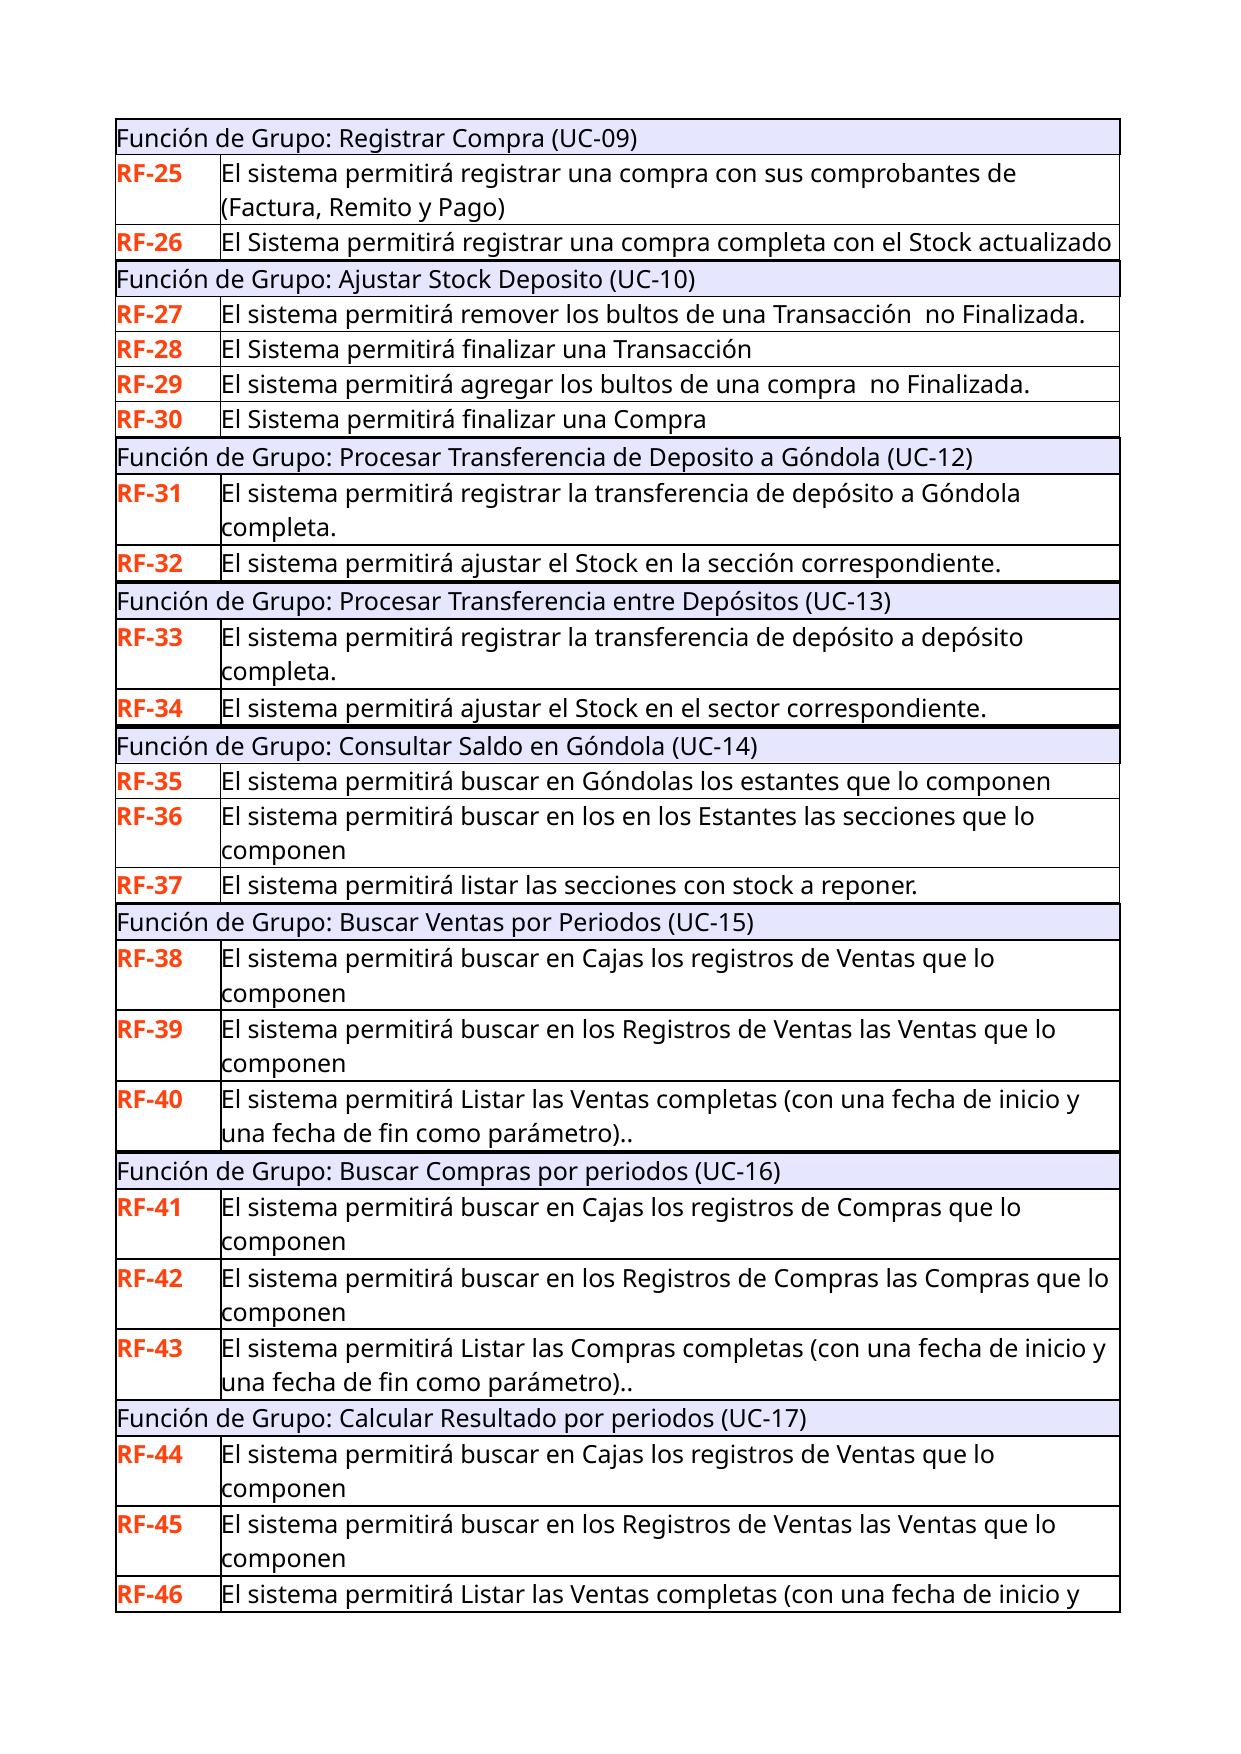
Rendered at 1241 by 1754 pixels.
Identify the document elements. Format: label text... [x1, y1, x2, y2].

table_cell El sistema permitirá listar las secciones con stock a reponer. [221, 868, 1119, 902]
table_cell El Sistema permitirá finalizar una Transacción [221, 332, 1119, 366]
table_cell El sistema permitirá registrar una compra con sus comprobantes de (Factura, Remito y Pago) [221, 155, 1119, 223]
table_cell El sistema permitirá buscar en Góndolas los estantes que lo componen [221, 764, 1119, 798]
table_cell El sistema permitirá Listar las Compras completas (con una fecha de inicio y una fecha de fin como parámetro).. [222, 1330, 1119, 1398]
table_cell El sistema permitirá buscar en Cajas los registros de Ventas que lo componen [222, 1437, 1119, 1505]
table_cell El sistema permitirá buscar en los en los Estantes las secciones que lo componen [221, 799, 1119, 867]
table_cell RF-41 [117, 1190, 220, 1258]
table_cell RF-35 [116, 764, 220, 798]
table_cell El sistema permitirá registrar la transferencia de depósito a depósito completa. [222, 620, 1119, 688]
table_cell RF-40 [117, 1082, 220, 1150]
table_cell RF-30 [116, 402, 220, 436]
table_cell RF-42 [117, 1260, 220, 1328]
table_cell El sistema permitirá buscar en Cajas los registros de Compras que lo componen [222, 1190, 1119, 1258]
table_cell El sistema permitirá agregar los bultos de una compra no Finalizada. [221, 367, 1119, 401]
table_cell RF-38 [117, 941, 220, 1009]
table_cell El Sistema permitirá registrar una compra completa con el Stock actualizado [221, 225, 1119, 258]
table_cell RF-33 [117, 620, 220, 688]
table_cell RF-44 [117, 1437, 220, 1505]
table_cell El sistema permitirá ajustar el Stock en el sector correspondiente. [222, 690, 1119, 724]
table_cell RF-43 [117, 1330, 220, 1398]
table_cell El sistema permitirá buscar en los Registros de Compras las Compras que lo componen [222, 1260, 1119, 1328]
table_cell El Sistema permitirá finalizar una Compra [221, 402, 1119, 436]
table_cell El sistema permitirá ajustar el Stock en la sección correspondiente. [222, 546, 1119, 580]
table_cell El sistema permitirá Listar las Ventas completas (con una fecha de inicio y [222, 1577, 1119, 1611]
table_cell El sistema permitirá Listar las Ventas completas (con una fecha de inicio y una fecha de fin como parámetro).. [222, 1082, 1119, 1150]
table_cell RF-26 [116, 225, 220, 258]
table_cell RF-45 [117, 1507, 220, 1575]
table_cell RF-27 [116, 297, 220, 331]
table_cell RF-25 [116, 155, 220, 223]
table_cell El sistema permitirá buscar en los Registros de Ventas las Ventas que lo componen [222, 1507, 1119, 1575]
table_cell El sistema permitirá buscar en Cajas los registros de Ventas que lo componen [222, 941, 1119, 1009]
table_cell RF-31 [117, 475, 220, 543]
table_cell RF-28 [116, 332, 220, 366]
table_cell El sistema permitirá registrar la transferencia de depósito a Góndola completa. [222, 475, 1119, 543]
table_cell El sistema permitirá buscar en los Registros de Ventas las Ventas que lo componen [222, 1011, 1119, 1079]
table_cell RF-46 [117, 1577, 220, 1611]
table_cell RF-37 [116, 868, 220, 902]
table_cell RF-36 [116, 799, 220, 867]
table_cell RF-32 [117, 546, 220, 580]
table_cell El sistema permitirá remover los bultos de una Transacción no Finalizada. [221, 297, 1119, 331]
table_cell RF-34 [117, 690, 220, 724]
table_cell RF-39 [117, 1011, 220, 1079]
table_cell RF-29 [116, 367, 220, 401]
